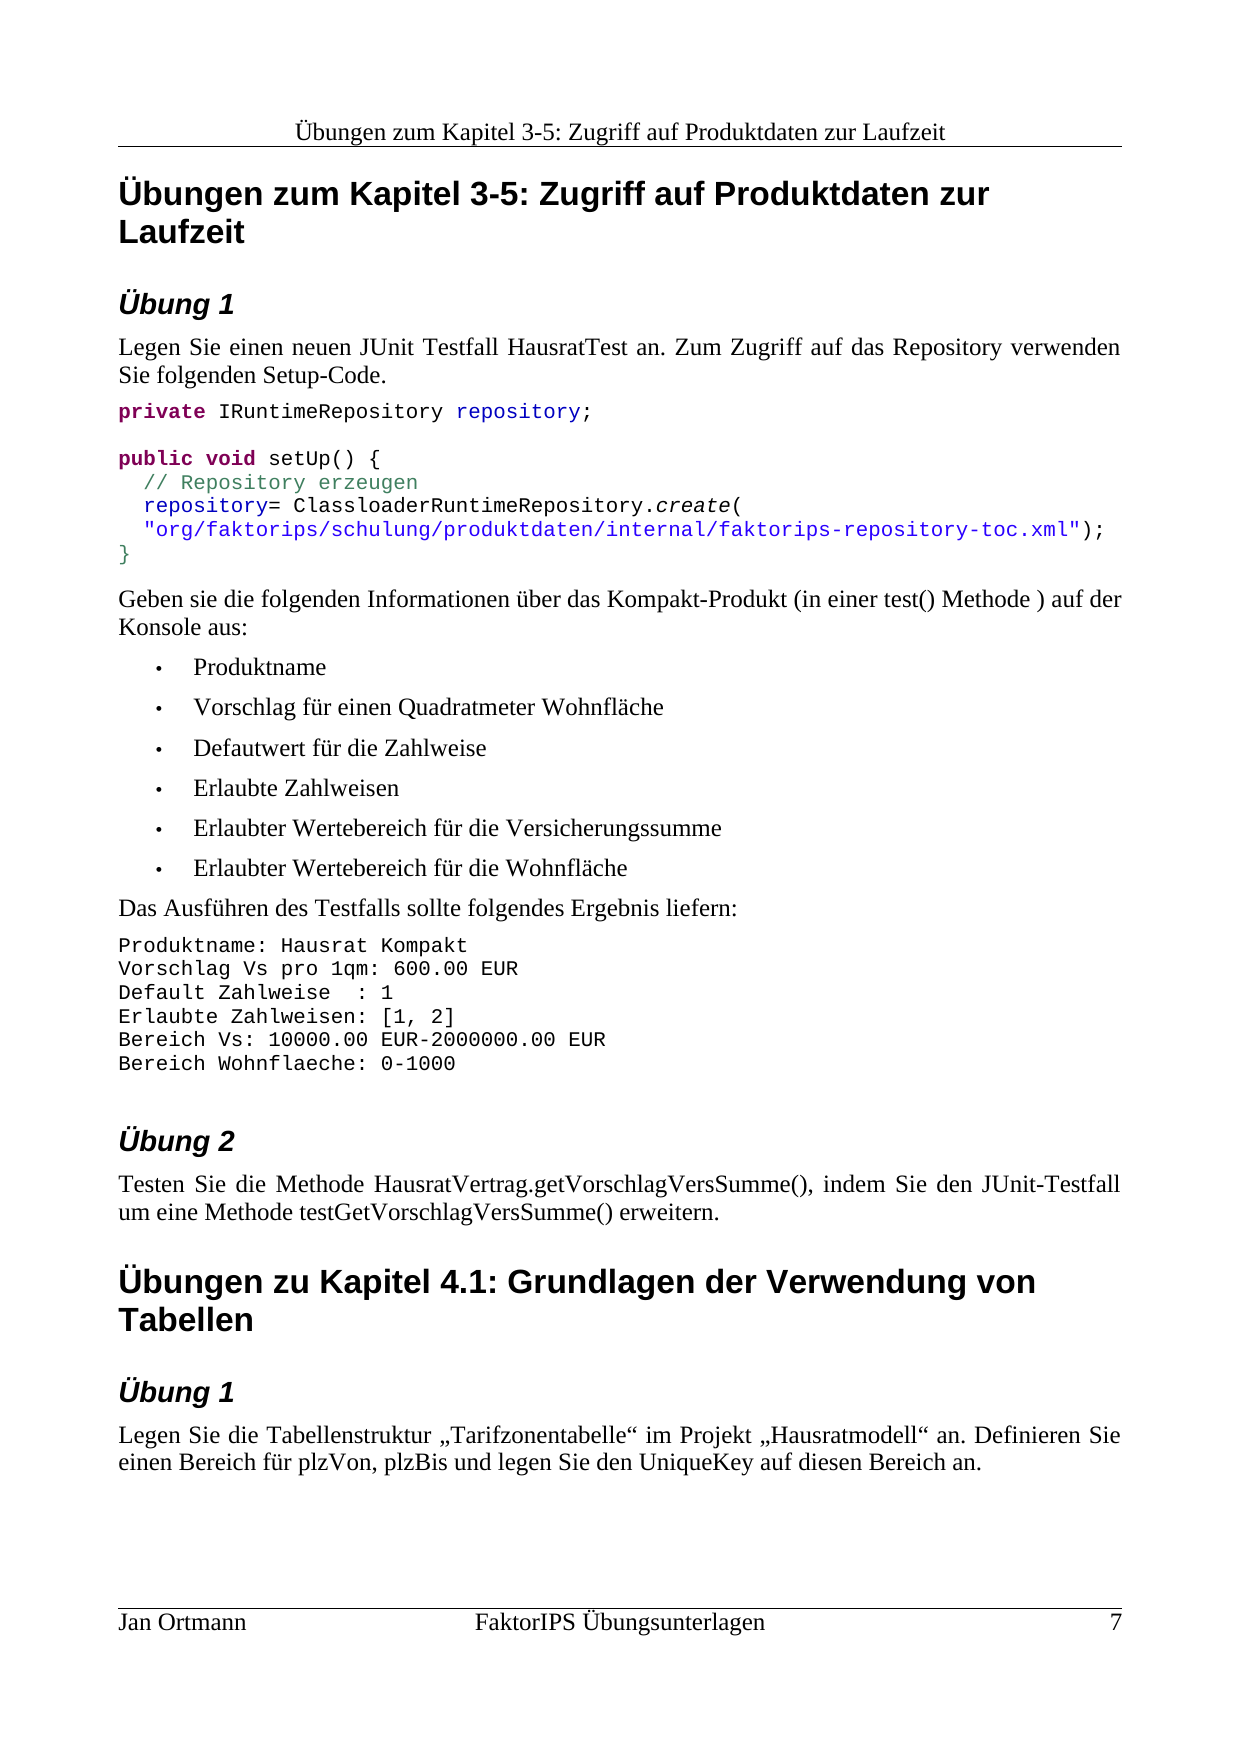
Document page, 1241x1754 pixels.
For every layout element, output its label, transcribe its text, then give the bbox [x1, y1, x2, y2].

subtitle Übungen zum Kapitel 3-5: Zugriff auf Produktdaten zur Laufzeit [118, 175, 1122, 250]
list Erlaubte Zahlweisen [156, 774, 1122, 802]
list Erlaubter Wertebereich für die Wohnfläche [156, 854, 1122, 882]
text Legen Sie die Tabellenstruktur „Tarifzonentabelle“ im Projekt „Hausratmodell“ an. Definieren Sie einen Bereich für plzVon, plzBis und legen Sie den UniqueKey auf diesen Bereich an. [118, 1421, 1122, 1476]
text Geben sie die folgenden Informationen über das Kompakt-Produkt (in einer test() Methode ) auf der Konsole aus: [118, 585, 1122, 641]
list Vorschlag für einen Quadratmeter Wohnfläche [156, 693, 1122, 721]
text Vorschlag Vs pro 1qm: 600.00 EUR [118, 958, 1122, 982]
text Default Zahlweise : 1 [118, 982, 1122, 1006]
list Erlaubter Wertebereich für die Versicherungssumme [156, 814, 1122, 842]
text public void setUp() { [118, 448, 1122, 472]
text Produktname: Hausrat Kompakt [118, 935, 1122, 958]
subtitle Übung 2 [118, 1125, 1122, 1158]
text Bereich Wohnflaeche: 0-1000 [118, 1053, 1122, 1077]
subtitle Übung 1 [118, 1376, 1122, 1408]
text // Repository erzeugen [118, 472, 1122, 496]
text } [118, 543, 1122, 566]
list Defautwert für die Zahlweise [156, 734, 1122, 761]
text Bereich Vs: 10000.00 EUR-2000000.00 EUR [118, 1029, 1122, 1053]
text repository= ClassloaderRuntimeRepository.create( "org/faktorips/schulung/produktdaten/internal/faktorips-repository-toc.xml"); [118, 496, 1122, 543]
list Produktname [156, 653, 1122, 681]
text Legen Sie einen neuen JUnit Testfall HausratTest an. Zum Zugriff auf das Repository verwenden Sie folgenden Setup-Code. [118, 333, 1122, 388]
subtitle Übung 1 [118, 288, 1122, 321]
subtitle Übungen zu Kapitel 4.1: Grundlagen der Verwendung von Tabellen [118, 1263, 1122, 1338]
text private IRuntimeRepository repository; [118, 401, 1122, 424]
text Erlaubte Zahlweisen: [1, 2] [118, 1006, 1122, 1029]
text Testen Sie die Methode HausratVertrag.getVorschlagVersSumme(), indem Sie den JUnit-Testfall um eine Methode testGetVorschlagVersSumme() erweitern. [118, 1170, 1122, 1226]
text Das Ausführen des Testfalls sollte folgendes Ergebnis liefern: [118, 894, 1122, 922]
